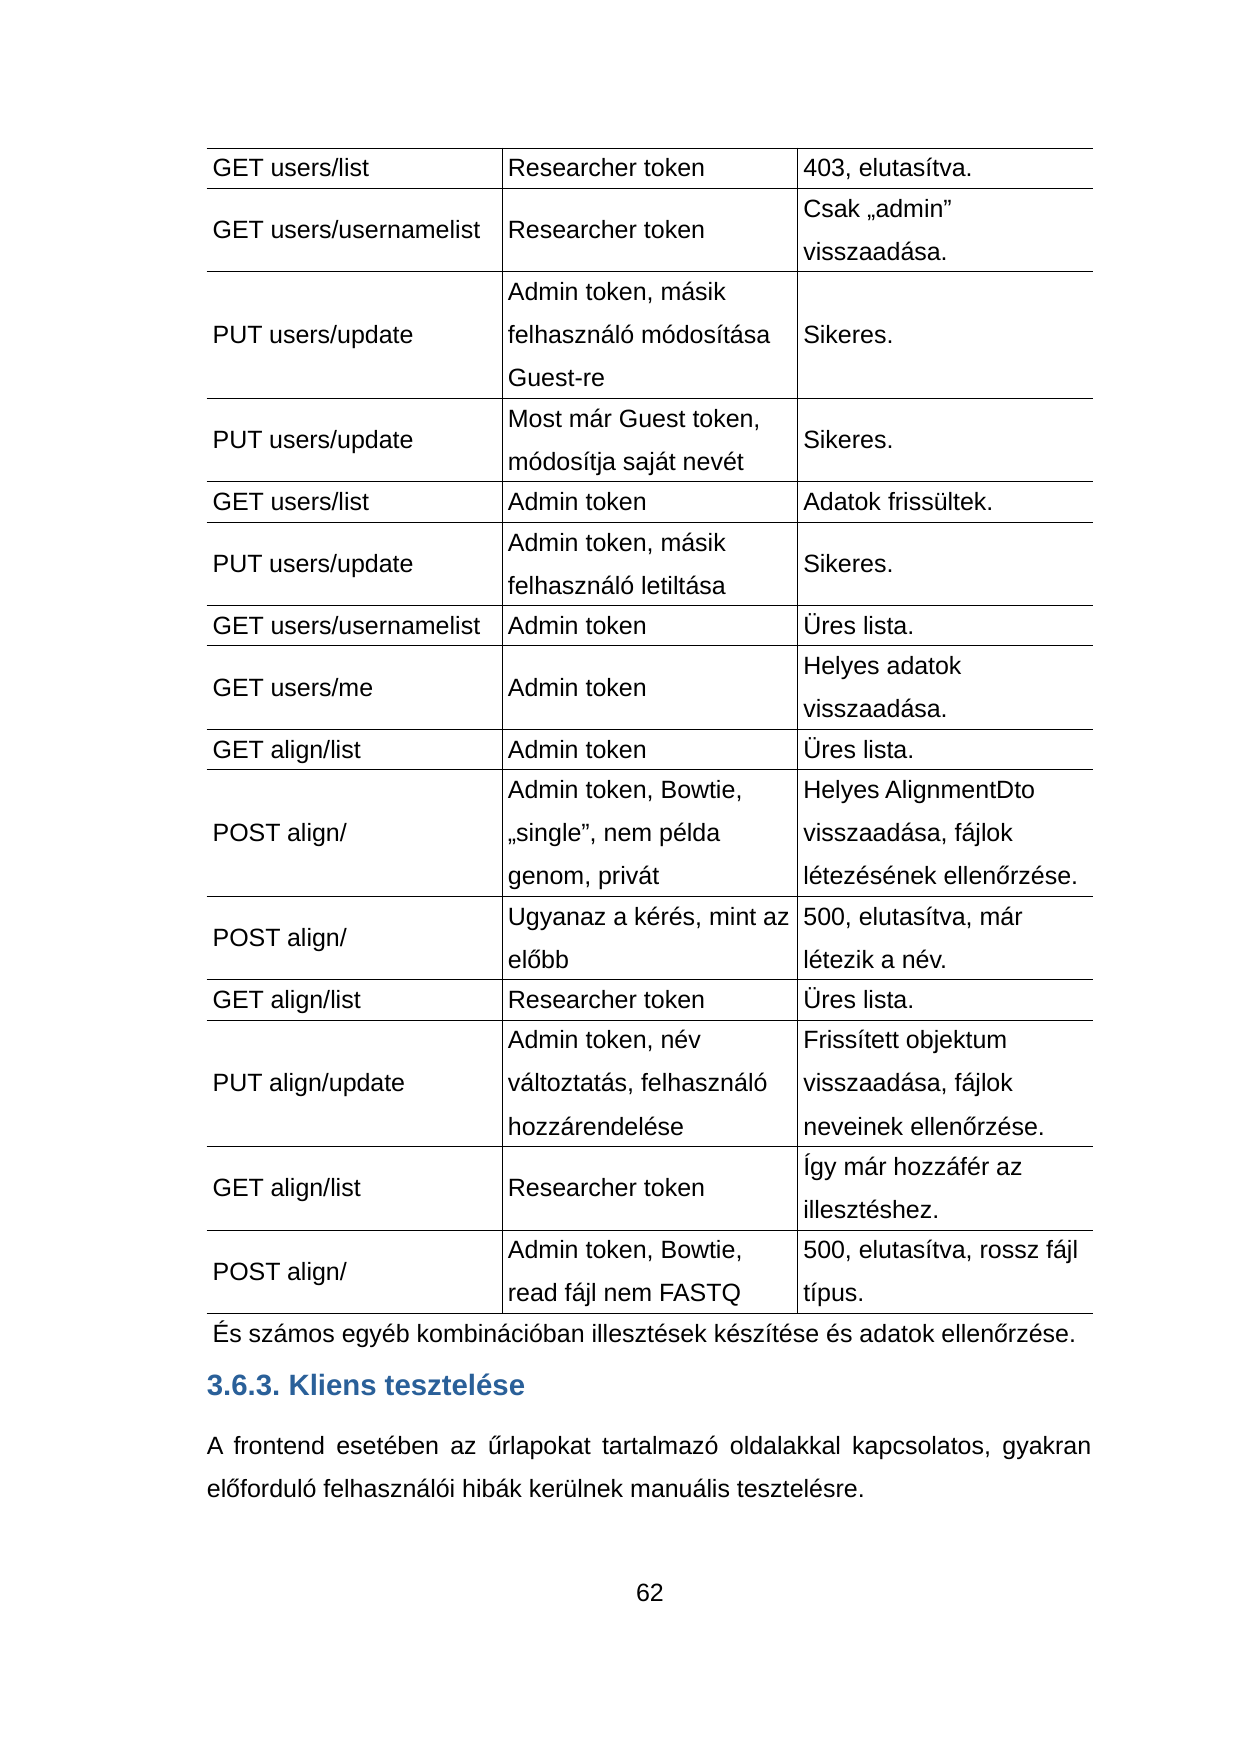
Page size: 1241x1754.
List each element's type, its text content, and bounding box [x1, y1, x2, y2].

table_cell Így már hozzáfér az illesztéshez. [798, 1147, 1093, 1229]
table_cell Researcher token [503, 1147, 797, 1229]
table_cell Admin token [503, 482, 797, 522]
table_cell GET align/list [207, 980, 502, 1019]
table_cell 500, elutasítva, rossz fájl típus. [798, 1231, 1093, 1313]
table_cell Csak „admin” visszaadása. [798, 189, 1093, 271]
table_cell POST align/ [207, 897, 502, 979]
table_cell GET users/usernamelist [207, 189, 502, 271]
table_cell PUT users/update [207, 399, 502, 481]
text A frontend esetében az űrlapokat tartalmazó oldalakkal kapcsolatos, gyakran előforduló felhasználói hibák kerülnek manuális tesztelésre. [207, 1431, 1093, 1503]
table_cell Sikeres. [798, 272, 1093, 398]
table_cell Admin token, másik felhasználó módosítása Guest-re [503, 272, 797, 398]
table_cell És számos egyéb kombinációban illesztések készítése és adatok ellenőrzése. [207, 1314, 1093, 1353]
table_cell PUT users/update [207, 272, 502, 398]
table_cell Researcher token [503, 980, 797, 1019]
table_cell Ugyanaz a kérés, mint az előbb [503, 897, 797, 979]
table_cell Most már Guest token, módosítja saját nevét [503, 399, 797, 481]
table_cell 500, elutasítva, már létezik a név. [798, 897, 1093, 979]
table_cell GET users/me [207, 646, 502, 729]
table_cell Admin token, Bowtie, „single”, nem példa genom, privát [503, 770, 797, 896]
table_cell Admin token [503, 646, 797, 729]
table_cell Helyes adatok visszaadása. [798, 646, 1093, 729]
subtitle Kliens tesztelése [207, 1368, 1093, 1402]
table_cell Admin token, másik felhasználó letiltása [503, 523, 797, 605]
table_cell 403, elutasítva. [798, 149, 1093, 188]
table_cell Researcher token [503, 189, 797, 271]
table_cell Üres lista. [798, 606, 1093, 645]
table_cell GET align/list [207, 1147, 502, 1229]
table_cell Researcher token [503, 149, 797, 188]
table_cell Adatok frissültek. [798, 482, 1093, 522]
table_cell PUT align/update [207, 1021, 502, 1146]
table_cell Frissített objektum visszaadása, fájlok neveinek ellenőrzése. [798, 1021, 1093, 1146]
table_cell Sikeres. [798, 399, 1093, 481]
table_cell Admin token, Bowtie, read fájl nem FASTQ [503, 1231, 797, 1313]
table_cell GET align/list [207, 730, 502, 769]
table_cell POST align/ [207, 1231, 502, 1313]
table_cell GET users/usernamelist [207, 606, 502, 645]
table_cell Admin token, név változtatás, felhasználó hozzárendelése [503, 1021, 797, 1146]
table_cell Üres lista. [798, 730, 1093, 769]
table_cell GET users/list [207, 482, 502, 522]
table_cell POST align/ [207, 770, 502, 896]
table_cell Helyes AlignmentDto visszaadása, fájlok létezésének ellenőrzése. [798, 770, 1093, 896]
table_cell Admin token [503, 606, 797, 645]
table_cell PUT users/update [207, 523, 502, 605]
table_cell Admin token [503, 730, 797, 769]
table_cell Üres lista. [798, 980, 1093, 1019]
table_cell Sikeres. [798, 523, 1093, 605]
table_cell GET users/list [207, 149, 502, 188]
